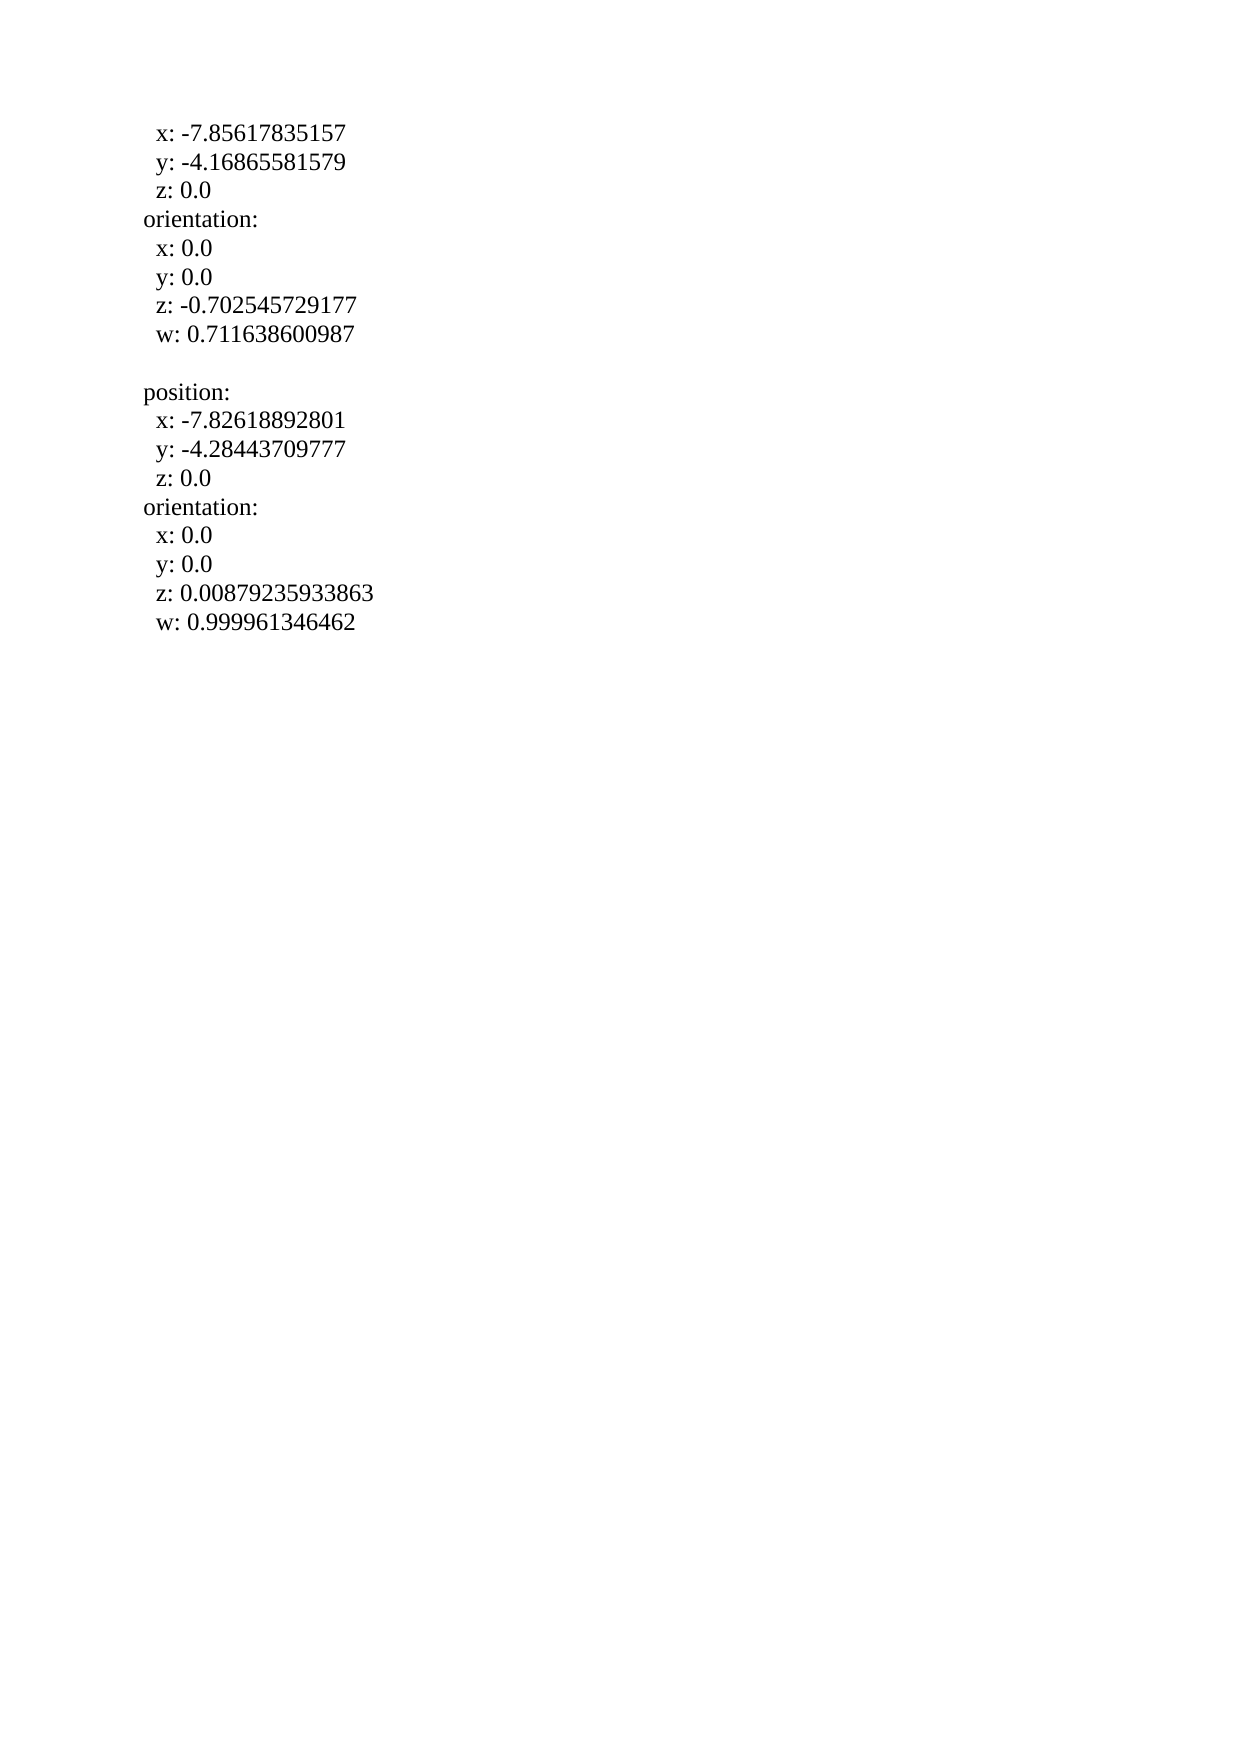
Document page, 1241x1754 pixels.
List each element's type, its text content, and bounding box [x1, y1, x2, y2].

text w: 0.999961346462 [118, 607, 1122, 636]
text y: -4.16865581579 [118, 147, 1122, 176]
text z: -0.702545729177 [118, 291, 1122, 319]
text y: 0.0 [118, 549, 1122, 578]
text z: 0.00879235933863 [118, 578, 1122, 607]
text z: 0.0 [118, 463, 1122, 492]
text y: -4.28443709777 [118, 434, 1122, 463]
text y: 0.0 [118, 262, 1122, 291]
text orientation: [118, 204, 1122, 233]
text x: -7.82618892801 [118, 406, 1122, 434]
text x: 0.0 [118, 233, 1122, 262]
text position: [118, 377, 1122, 406]
text z: 0.0 [118, 176, 1122, 204]
text orientation: [118, 492, 1122, 521]
text x: -7.85617835157 [118, 118, 1122, 147]
text x: 0.0 [118, 521, 1122, 549]
text w: 0.711638600987 [118, 319, 1122, 348]
